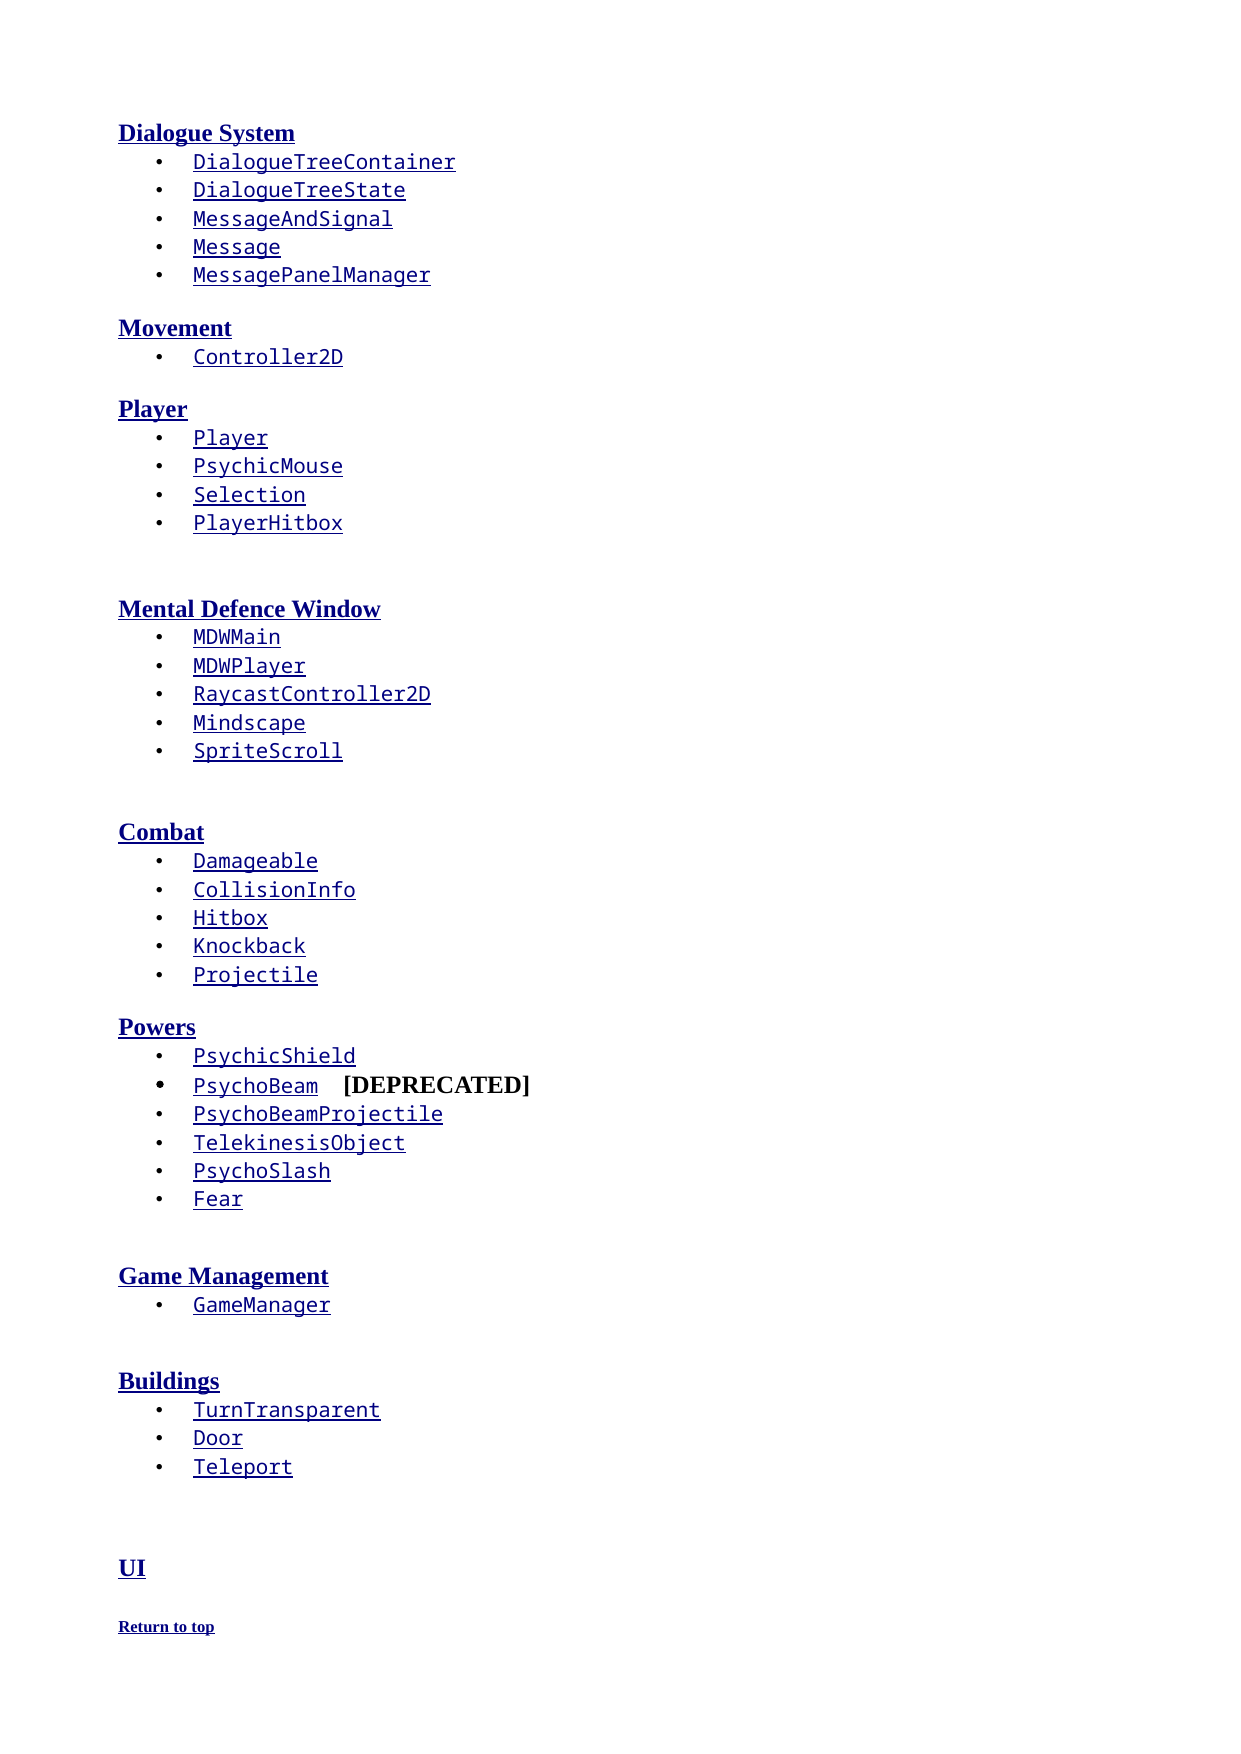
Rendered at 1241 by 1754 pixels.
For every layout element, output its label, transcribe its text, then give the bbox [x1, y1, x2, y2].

text Buildings [118, 1366, 1122, 1395]
list PlayerHitbox [156, 508, 1122, 537]
list MessagePanelManager [156, 261, 1122, 289]
list PsychicShield [156, 1041, 1122, 1070]
text UI [118, 1553, 1122, 1581]
list Mindscape [156, 708, 1122, 736]
list Player [156, 423, 1122, 452]
list Selection [156, 480, 1122, 508]
text Powers [118, 1012, 1122, 1041]
list Teleport [156, 1452, 1122, 1480]
list TurnTransparent [156, 1395, 1122, 1423]
list SpriteScroll [156, 736, 1122, 765]
list PsychoBeamProjectile [156, 1099, 1122, 1128]
list PsychicMouse [156, 452, 1122, 480]
list DialogueTreeState [156, 175, 1122, 204]
list TelekinesisObject [156, 1128, 1122, 1156]
list Projectile [156, 960, 1122, 988]
list GameManager [156, 1290, 1122, 1318]
list PsychoSlash [156, 1156, 1122, 1184]
list Damageable [156, 846, 1122, 875]
list Hitbox [156, 903, 1122, 932]
list RaycastController2D [156, 679, 1122, 708]
list MDWPlayer [156, 651, 1122, 679]
text Player [118, 394, 1122, 423]
text Game Management [118, 1261, 1122, 1290]
list Door [156, 1423, 1122, 1452]
list Fear [156, 1184, 1122, 1213]
text Mental Defence Window [118, 594, 1122, 622]
list Knockback [156, 932, 1122, 960]
text Combat [118, 817, 1122, 846]
list Message [156, 232, 1122, 261]
list PsychoBeam [DEPRECATED] [156, 1070, 1122, 1099]
list DialogueTreeContainer [156, 147, 1122, 175]
list Controller2D [156, 342, 1122, 370]
list MessageAndSignal [156, 204, 1122, 232]
list MDWMain [156, 622, 1122, 651]
list CollisionInfo [156, 875, 1122, 903]
text Movement [118, 313, 1122, 342]
text Dialogue System [118, 118, 1122, 147]
